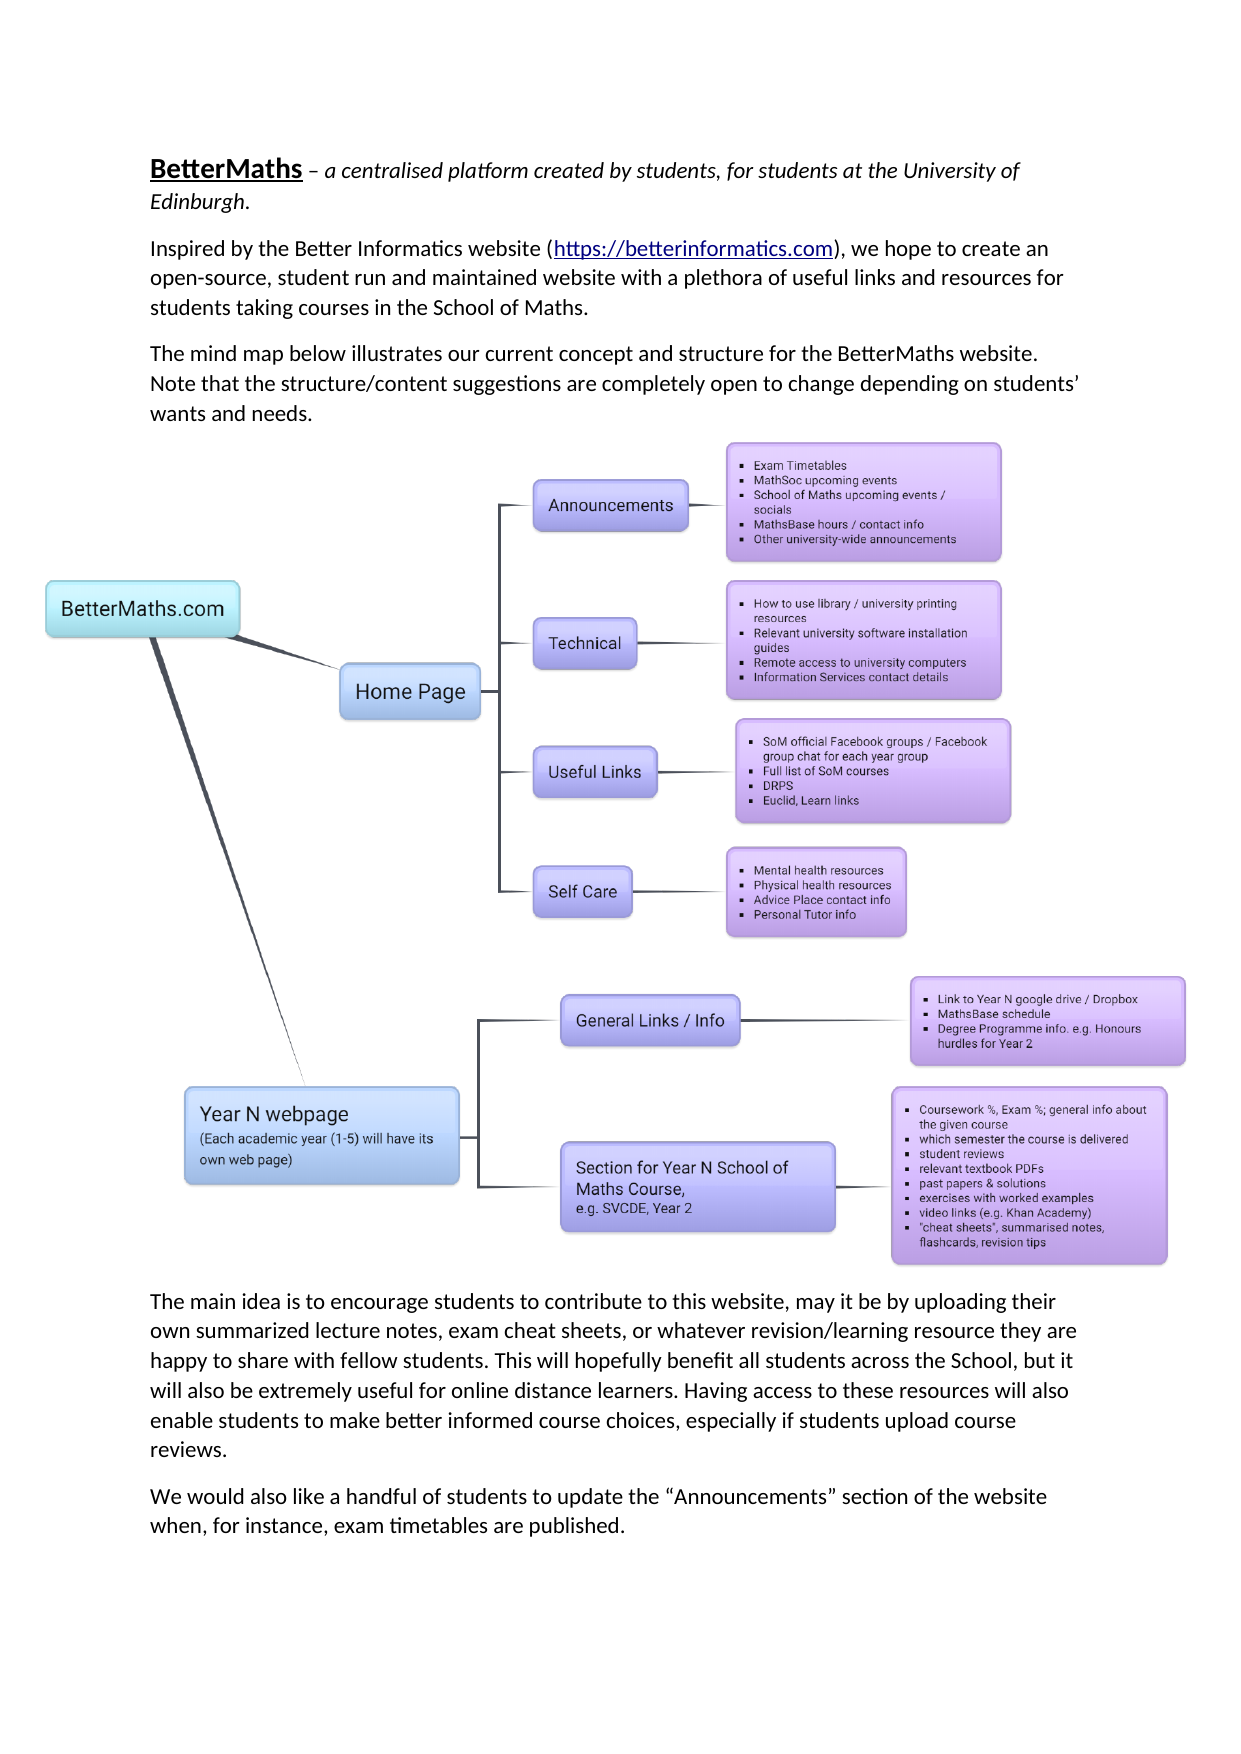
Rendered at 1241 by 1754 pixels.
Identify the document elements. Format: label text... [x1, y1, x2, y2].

text BetterMaths – a centralised platform created by students, for students at the University of Edinburgh. [150, 150, 1090, 215]
text We would also like a handful of students to update the “Announcements” section of the website when, for instance, exam timetables are published. [150, 1482, 1090, 1539]
text [150, 445, 727, 690]
text Inspired by the Better Informatics website (https://betterinformatics.com), we hope to create an open-source, student run and maintained website with a plethora of useful links and resources for students taking courses in the School of Maths. [150, 234, 1090, 321]
text [157, 445, 1090, 1136]
text The mind map below illustrates our current concept and structure for the BetterMaths website. Note that the structure/content suggestions are completely open to change depending on students’ wants and needs. [150, 339, 1090, 427]
text The main idea is to encourage students to contribute to this website, may it be by uploading their own summarized lecture notes, exam cheat sheets, or whatever revision/learning resource they are happy to share with fellow students. This will hopefully benefit all students across the School, but it will also be extremely useful for online distance learners. Having access to these resources will also enable students to make better informed course choices, especially if students upload course reviews. [150, 644, 1090, 1463]
